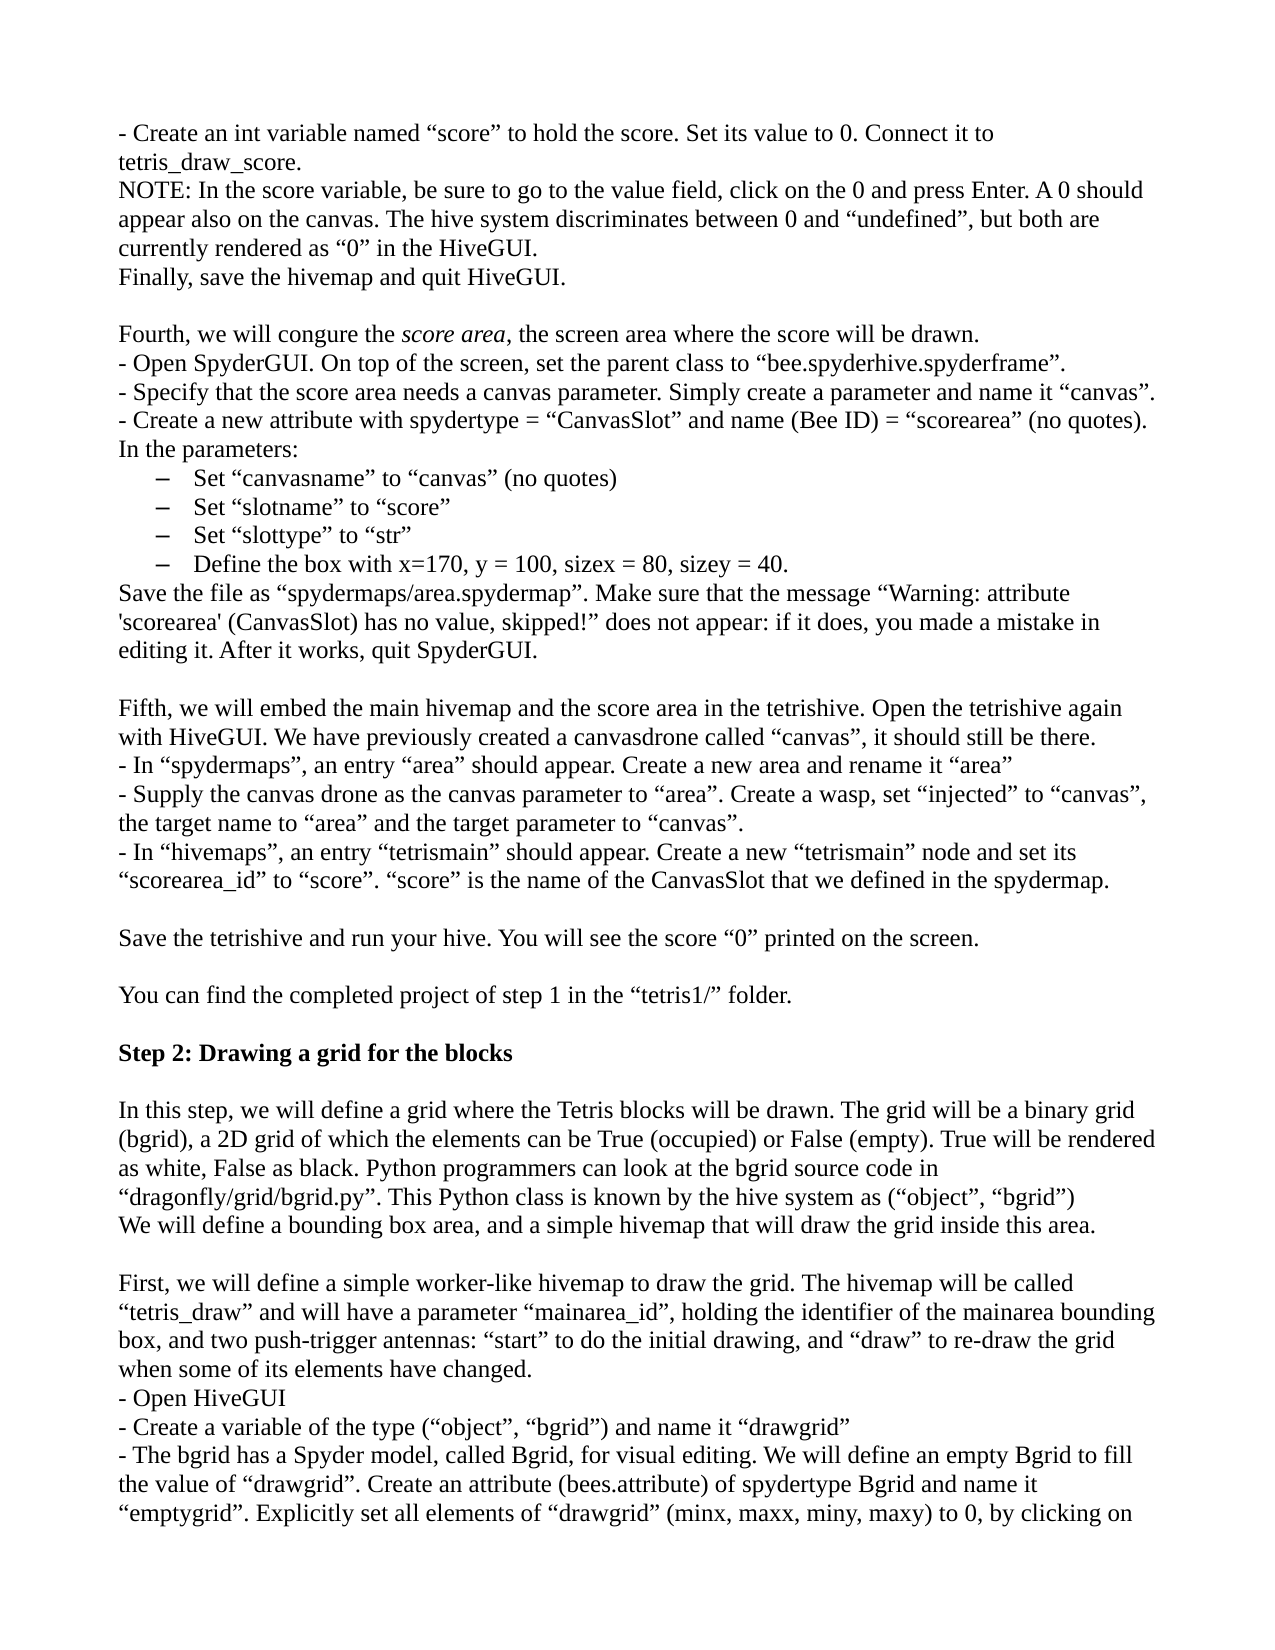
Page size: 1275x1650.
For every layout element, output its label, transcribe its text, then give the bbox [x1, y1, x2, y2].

text NOTE: In the score variable, be sure to go to the value field, click on the 0 and press Enter. A 0 should appear also on the canvas. The hive system discriminates between 0 and “undefined”, but both are currently rendered as “0” in the HiveGUI. [118, 176, 1157, 262]
text You can find the completed project of step 1 in the “tetris1/” folder. [118, 981, 1157, 1009]
text - Create a variable of the type (“object”, “bgrid”) and name it “drawgrid” [118, 1412, 1157, 1441]
text - In “spydermaps”, an entry “area” should appear. Create a new area and rename it “area” [118, 751, 1157, 779]
text - Supply the canvas drone as the canvas parameter to “area”. Create a wasp, set “injected” to “canvas”, the target name to “area” and the target parameter to “canvas”. [118, 779, 1157, 837]
text - Open HiveGUI [118, 1383, 1157, 1412]
text - Create an int variable named “score” to hold the score. Set its value to 0. Connect it to tetris_draw_score. [118, 118, 1157, 176]
text Fourth, we will congure the score area, the screen area where the score will be drawn. [118, 319, 1157, 348]
text First, we will define a simple worker-like hivemap to draw the grid. The hivemap will be called “tetris_draw” and will have a parameter “mainarea_id”, holding the identifier of the mainarea bounding box, and two push-trigger antennas: “start” to do the initial drawing, and “draw” to re-draw the grid when some of its elements have changed. [118, 1268, 1157, 1383]
list Define the box with x=170, y = 100, sizex = 80, sizey = 40. [156, 549, 1157, 578]
text - In “hivemaps”, an entry “tetrismain” should appear. Create a new “tetrismain” node and set its “scorearea_id” to “score”. “score” is the name of the CanvasSlot that we defined in the spydermap. [118, 837, 1157, 894]
text Save the tetrishive and run your hive. You will see the score “0” printed on the screen. [118, 923, 1157, 952]
text - Open SpyderGUI. On top of the screen, set the parent class to “bee.spyderhive.spyderframe”. [118, 348, 1157, 377]
text - Specify that the score area needs a canvas parameter. Simply create a parameter and name it “canvas”. [118, 377, 1157, 406]
list Set “slottype” to “str” [156, 521, 1157, 549]
text - The bgrid has a Spyder model, called Bgrid, for visual editing. We will define an empty Bgrid to fill the value of “drawgrid”. Create an attribute (bees.attribute) of spydertype Bgrid and name it “emptygrid”. Explicitly set all elements of “drawgrid” (minx, maxx, miny, maxy) to 0, by clicking on [118, 1441, 1157, 1527]
text - Create a new attribute with spydertype = “CanvasSlot” and name (Bee ID) = “scorearea” (no quotes). In the parameters: [118, 406, 1157, 463]
list Set “canvasname” to “canvas” (no quotes) [156, 463, 1157, 492]
list Set “slotname” to “score” [156, 492, 1157, 521]
text Step 2: Drawing a grid for the blocks [118, 1038, 1157, 1067]
text Finally, save the hivemap and quit HiveGUI. [118, 262, 1157, 291]
text In this step, we will define a grid where the Tetris blocks will be drawn. The grid will be a binary grid (bgrid), a 2D grid of which the elements can be True (occupied) or False (empty). True will be rendered as white, False as black. Python programmers can look at the bgrid source code in “dragonfly/grid/bgrid.py”. This Python class is known by the hive system as (“object”, “bgrid”) [118, 1096, 1157, 1211]
text Fifth, we will embed the main hivemap and the score area in the tetrishive. Open the tetrishive again with HiveGUI. We have previously created a canvasdrone called “canvas”, it should still be there. [118, 693, 1157, 751]
text Save the file as “spydermaps/area.spydermap”. Make sure that the message “Warning: attribute 'scorearea' (CanvasSlot) has no value, skipped!” does not appear: if it does, you made a mistake in editing it. After it works, quit SpyderGUI. [118, 578, 1157, 664]
text We will define a bounding box area, and a simple hivemap that will draw the grid inside this area. [118, 1211, 1157, 1239]
